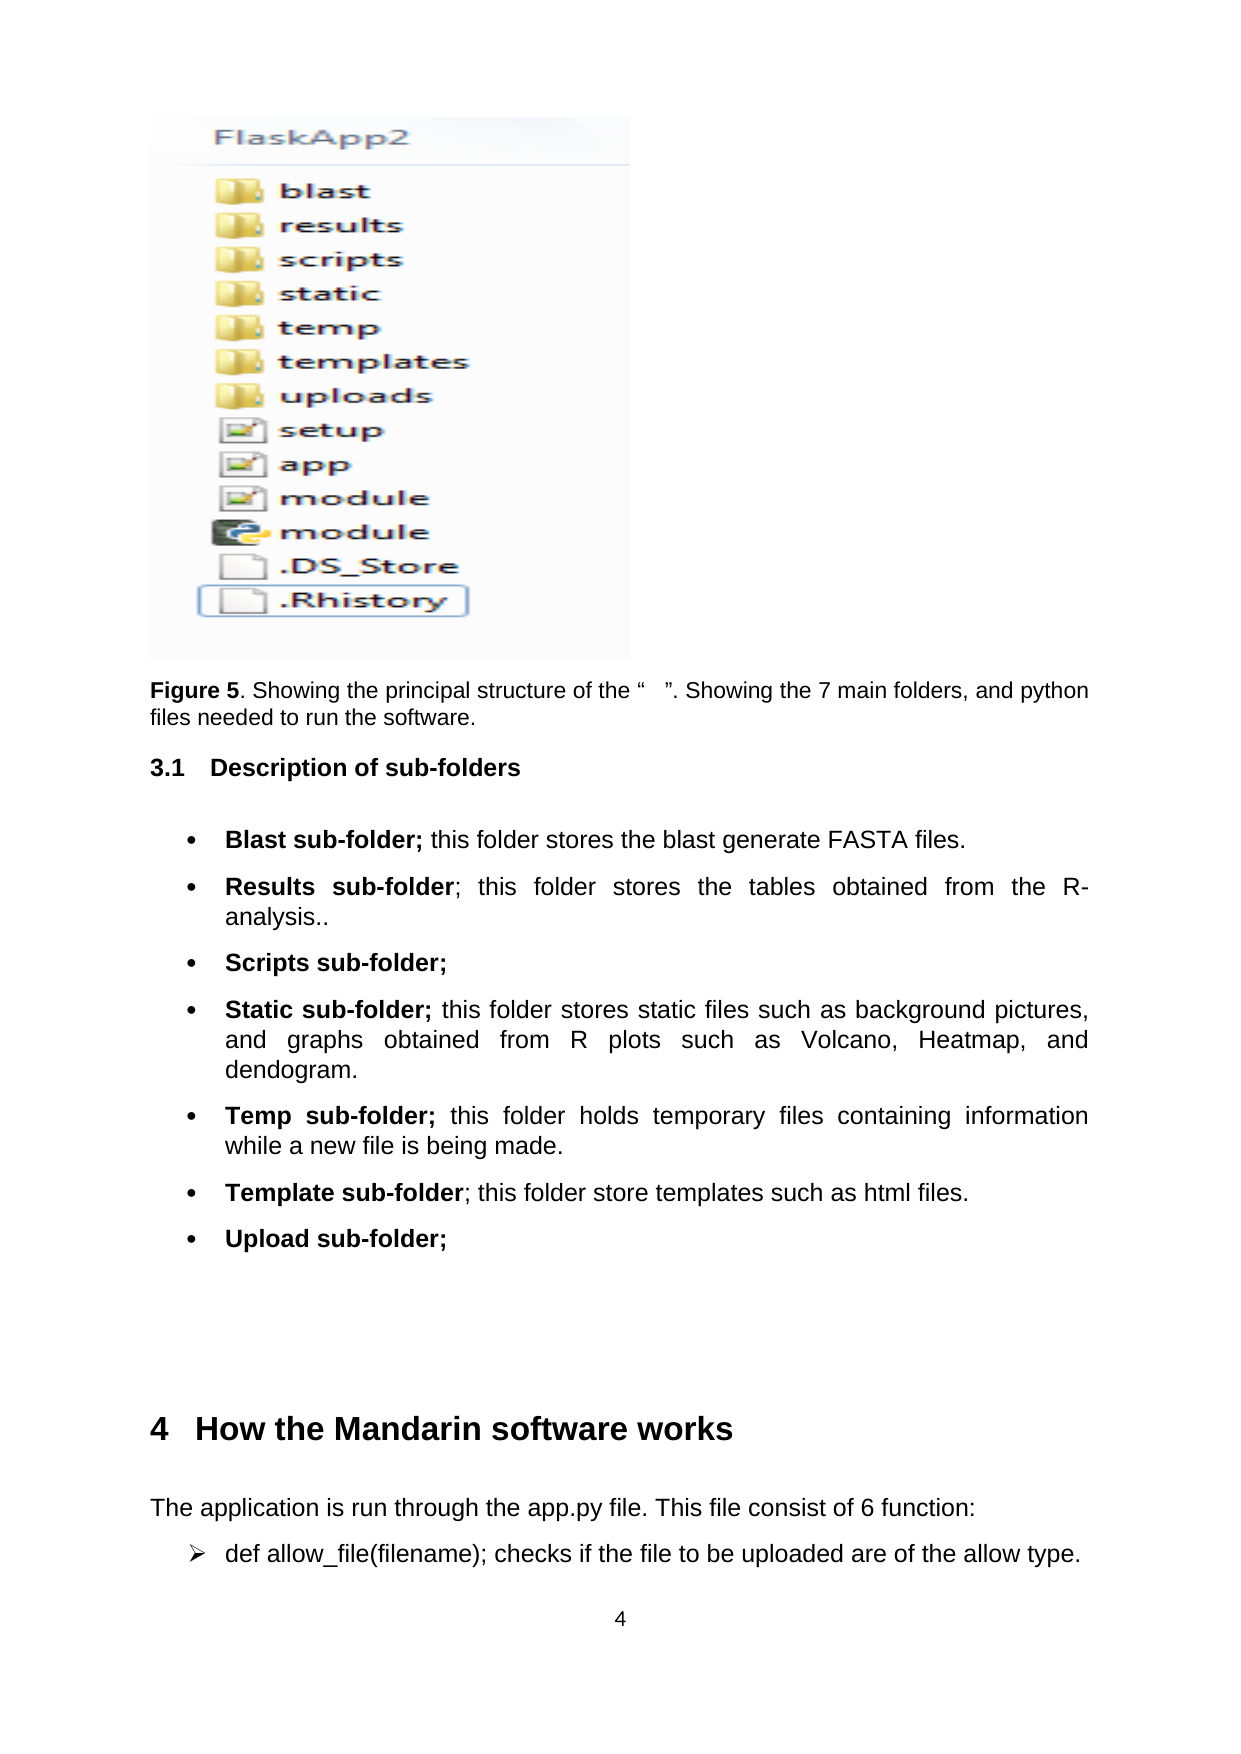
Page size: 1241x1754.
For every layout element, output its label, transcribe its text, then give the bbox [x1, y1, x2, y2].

list def allow_file(filename); checks if the file to be uploaded are of the allow type. [187, 1539, 1090, 1568]
list Static sub-folder; this folder stores static files such as background pictures, and graphs obtained from R plots such as Volcano, Heatmap, and dendogram. [187, 995, 1090, 1083]
text The application is run through the app.py file. This file consist of 6 function: [150, 1493, 1090, 1522]
list Template sub-folder; this folder store templates such as html files. [187, 1178, 1090, 1206]
subtitle How the Mandarin software works [150, 1409, 1090, 1447]
list Temp sub-folder; this folder holds temporary files containing information while a new file is being made. [187, 1101, 1090, 1160]
subtitle Description of sub-folders [150, 752, 1090, 781]
list Results sub-folder; this folder stores the tables obtained from the R-analysis.. [187, 872, 1090, 931]
list Upload sub-folder; [187, 1224, 1090, 1253]
text Figure 5. Showing the principal structure of the “ ”. Showing the 7 main folders, and python files needed to run the software. [150, 677, 1090, 731]
list Blast sub-folder; this folder stores the blast generate FASTA files. [187, 825, 1090, 854]
list Scripts sub-folder; [187, 948, 1090, 977]
